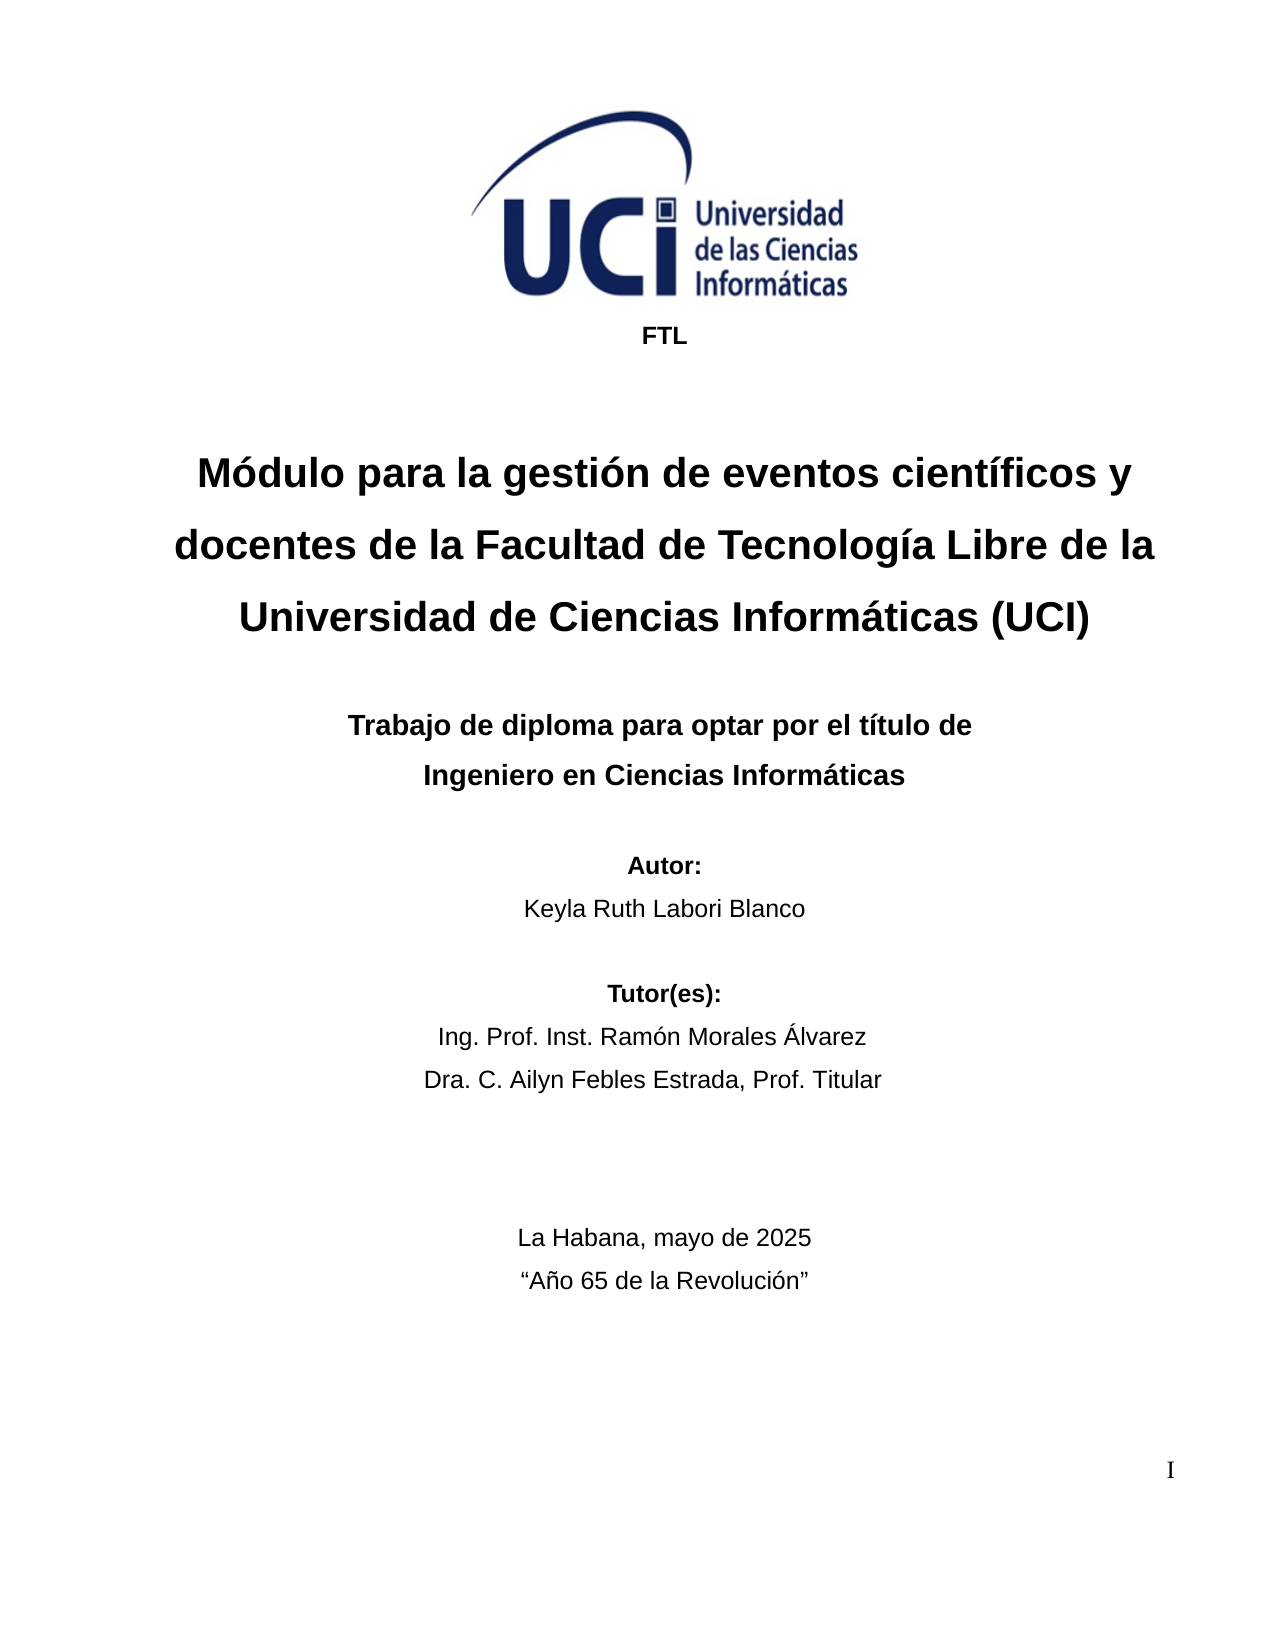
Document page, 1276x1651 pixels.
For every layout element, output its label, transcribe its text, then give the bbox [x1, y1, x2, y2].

title Keyla Ruth Labori Blanco [118, 894, 1211, 923]
title Autor: [118, 851, 1211, 880]
title Tutor(es): [118, 979, 1211, 1007]
title Trabajo de diploma para optar por el título de Ingeniero en Ciencias Informáticas [118, 707, 1211, 791]
text Dra. C. Ailyn Febles Estrada, Prof. Titular [118, 1065, 1211, 1094]
text Ing. Prof. Inst. Ramón Morales Álvarez [118, 1022, 1211, 1051]
title FTL [118, 321, 1211, 350]
text “Año 65 de la Revolución” [118, 1266, 1211, 1295]
title Módulo para la gestión de eventos científicos y docentes de la Facultad de Tecnología Libre de la Universidad de Ciencias Informáticas (UCI) [118, 449, 1211, 640]
title La Habana, mayo de 2025 [118, 1223, 1211, 1252]
